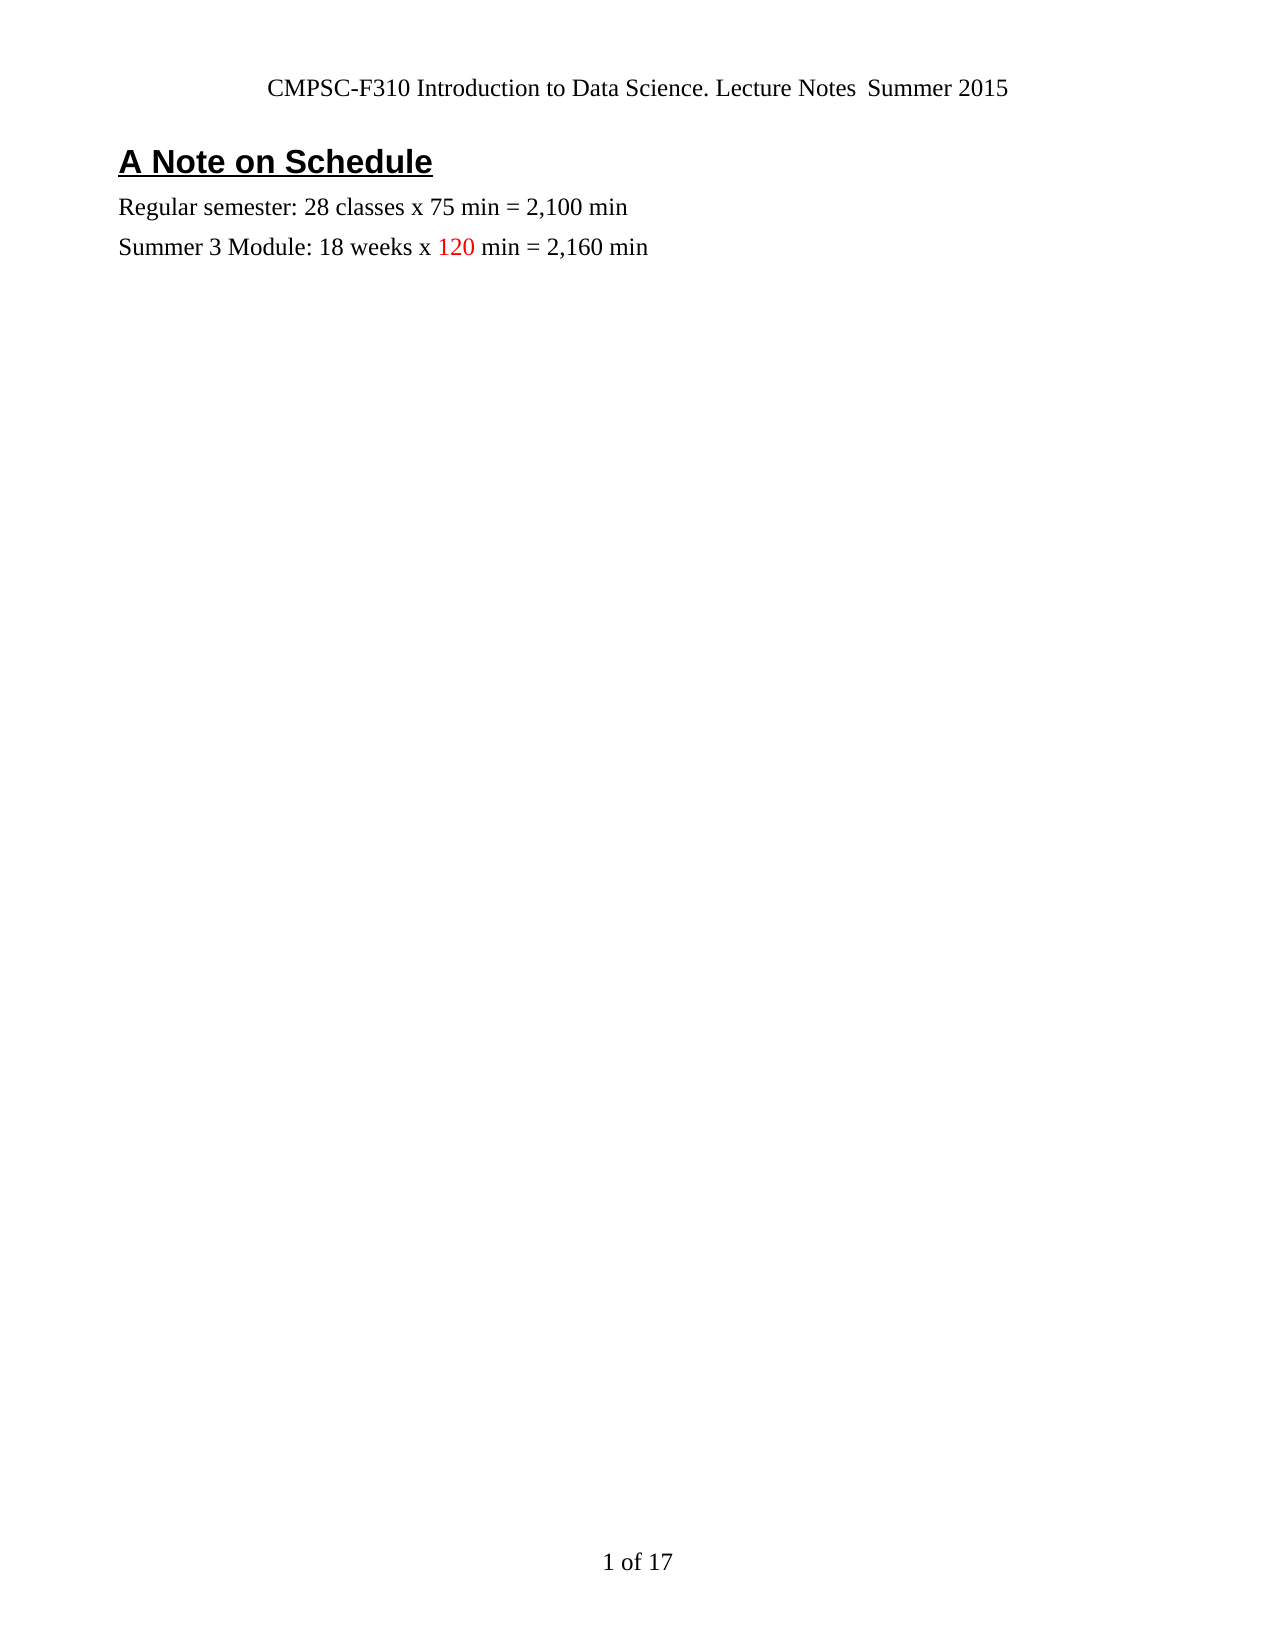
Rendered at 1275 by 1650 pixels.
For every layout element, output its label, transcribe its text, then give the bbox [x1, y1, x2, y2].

text Regular semester: 28 classes x 75 min = 2,100 min [118, 193, 1157, 221]
text Summer 3 Module: 18 weeks x 120 min = 2,160 min [118, 233, 1157, 261]
subtitle A Note on Schedule [118, 143, 1157, 180]
